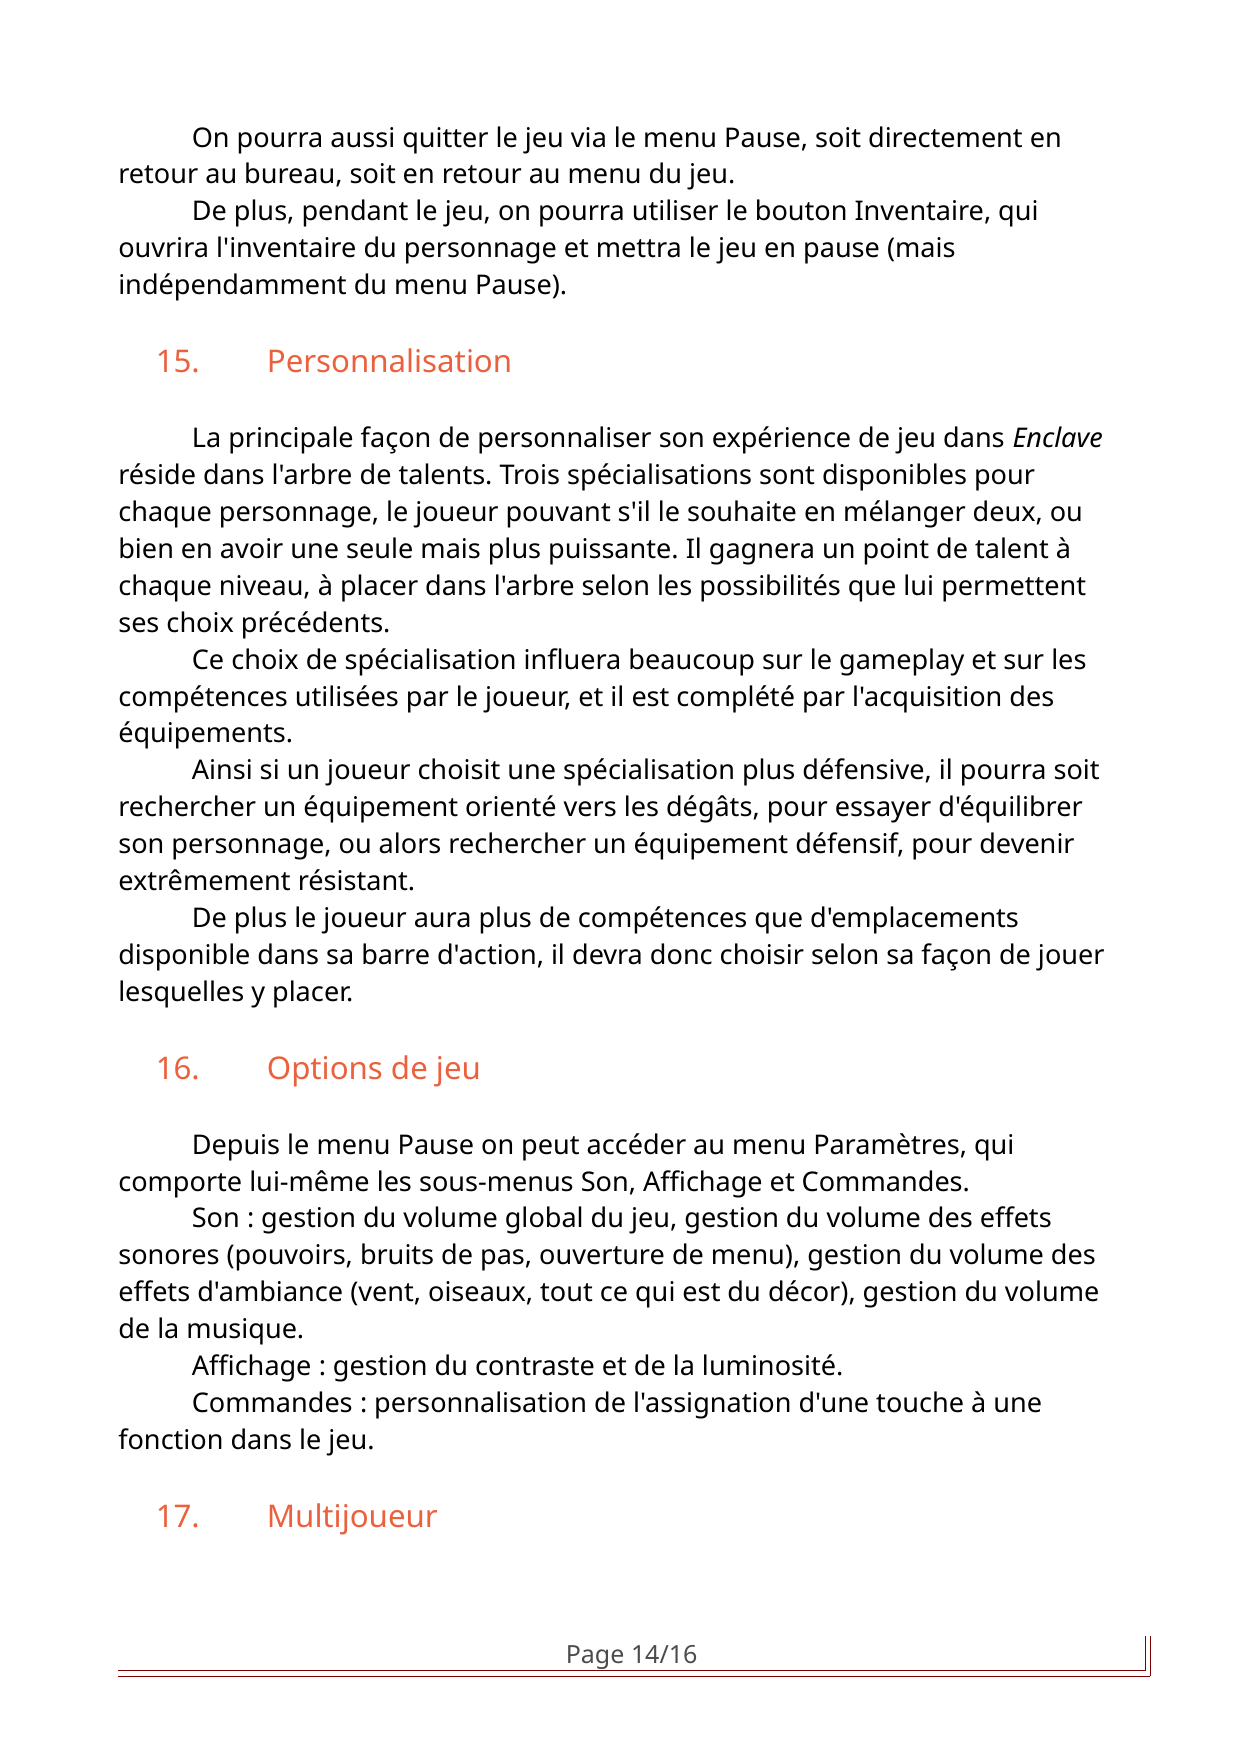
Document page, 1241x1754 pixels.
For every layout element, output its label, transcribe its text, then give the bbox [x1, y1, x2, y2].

text Ce choix de spécialisation influera beaucoup sur le gameplay et sur les compétences utilisées par le joueur, et il est complété par l'acquisition des équipements. [118, 640, 1122, 751]
list Multijoueur [156, 1494, 1122, 1537]
text Affichage : gestion du contraste et de la luminosité. [118, 1346, 1122, 1383]
list Options de jeu [156, 1046, 1122, 1088]
text Depuis le menu Pause on peut accéder au menu Paramètres, qui comporte lui-même les sous-menus Son, Affichage et Commandes. [118, 1125, 1122, 1199]
text De plus, pendant le jeu, on pourra utiliser le bouton Inventaire, qui ouvrira l'inventaire du personnage et mettra le jeu en pause (mais indépendamment du menu Pause). [118, 192, 1122, 302]
list Personnalisation [156, 339, 1122, 382]
text La principale façon de personnaliser son expérience de jeu dans Enclave réside dans l'arbre de talents. Trois spécialisations sont disponibles pour chaque personnage, le joueur pouvant s'il le souhaite en mélanger deux, ou bien en avoir une seule mais plus puissante. Il gagnera un point de talent à chaque niveau, à placer dans l'arbre selon les possibilités que lui permettent ses choix précédents. [118, 419, 1122, 640]
text Son : gestion du volume global du jeu, gestion du volume des effets sonores (pouvoirs, bruits de pas, ouverture de menu), gestion du volume des effets d'ambiance (vent, oiseaux, tout ce qui est du décor), gestion du volume de la musique. [118, 1199, 1122, 1346]
text De plus le joueur aura plus de compétences que d'emplacements disponible dans sa barre d'action, il devra donc choisir selon sa façon de jouer lesquelles y placer. [118, 898, 1122, 1009]
text On pourra aussi quitter le jeu via le menu Pause, soit directement en retour au bureau, soit en retour au menu du jeu. [118, 118, 1122, 192]
text Ainsi si un joueur choisit une spécialisation plus défensive, il pourra soit rechercher un équipement orienté vers les dégâts, pour essayer d'équilibrer son personnage, ou alors rechercher un équipement défensif, pour devenir extrêmement résistant. [118, 751, 1122, 898]
text Commandes : personnalisation de l'assignation d'une touche à une fonction dans le jeu. [118, 1383, 1122, 1457]
